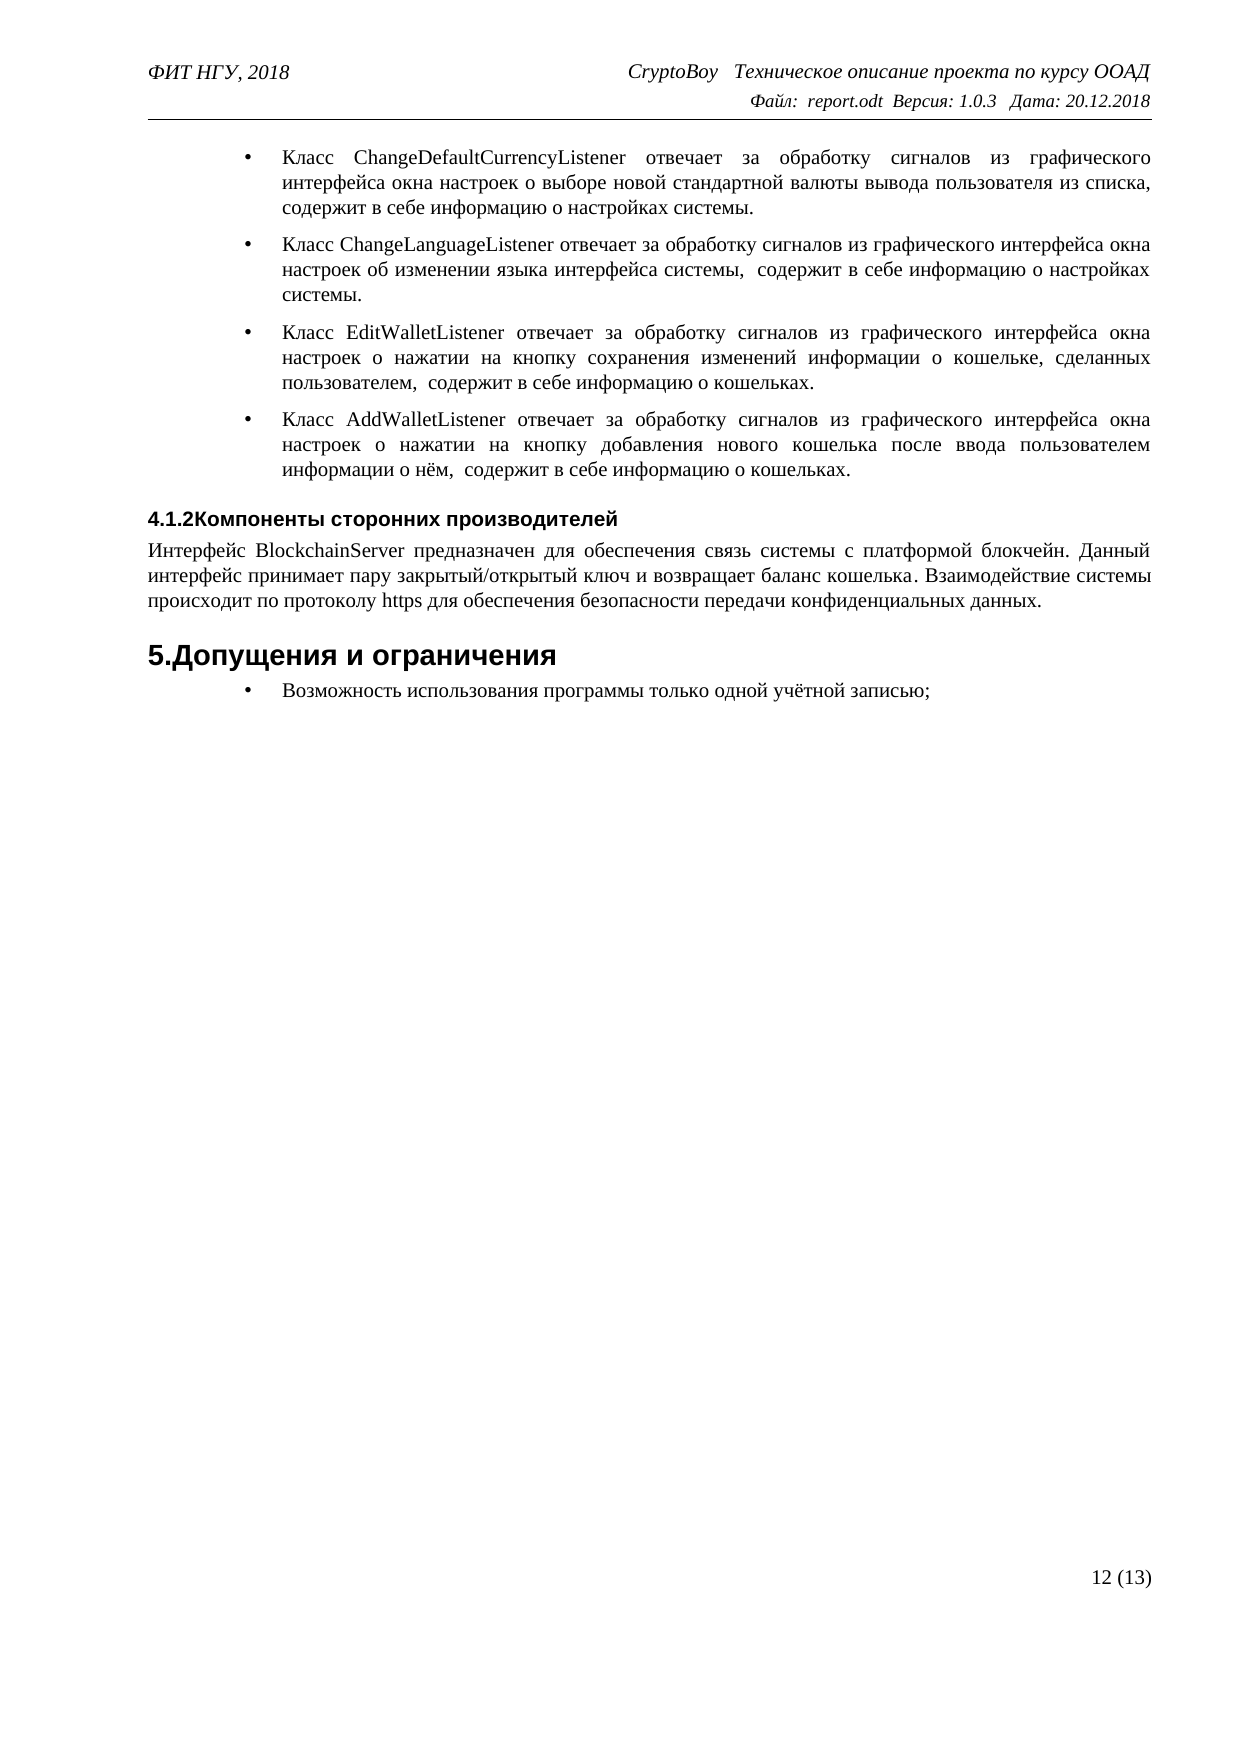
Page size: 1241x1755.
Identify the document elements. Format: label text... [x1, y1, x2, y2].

list Класс EditWalletListener отвечает за обработку сигналов из графического интерфейса окна настроек о нажатии на кнопку сохранения изменений информации о кошельке, сделанных пользователем, содержит в себе информацию о кошельках. [244, 319, 1152, 394]
list Класс AddWalletListener отвечает за обработку сигналов из графического интерфейса окна настроек о нажатии на кнопку добавления нового кошелька после ввода пользователем информации о нём, содержит в себе информацию о кошельках. [244, 406, 1152, 481]
list Интерфейс BlockchainServer предназначен для обеспечения связь системы с платформой блокчейн. Данный интерфейс принимает пару закрытый/открытый ключ и возвращает баланс кошелька. Взаимодействие системы происходит по протоколу https для обеспечения безопасности передачи конфиденциальных данных. [148, 537, 1152, 612]
subtitle Допущения и ограничения [148, 637, 1152, 671]
list Возможность использования программы только одной учётной записью; [244, 677, 1152, 702]
list Класс ChangeDefaultCurrencyListener отвечает за обработку сигналов из графического интерфейса окна настроек о выборе новой стандартной валюты вывода пользователя из списка, содержит в себе информацию о настройках системы. [244, 144, 1152, 219]
list Класс ChangeLanguageListener отвечает за обработку сигналов из графического интерфейса окна настроек об изменении языка интерфейса системы, содержит в себе информацию о настройках системы. [244, 231, 1152, 306]
subtitle Компоненты сторонних производителей [148, 506, 1152, 531]
